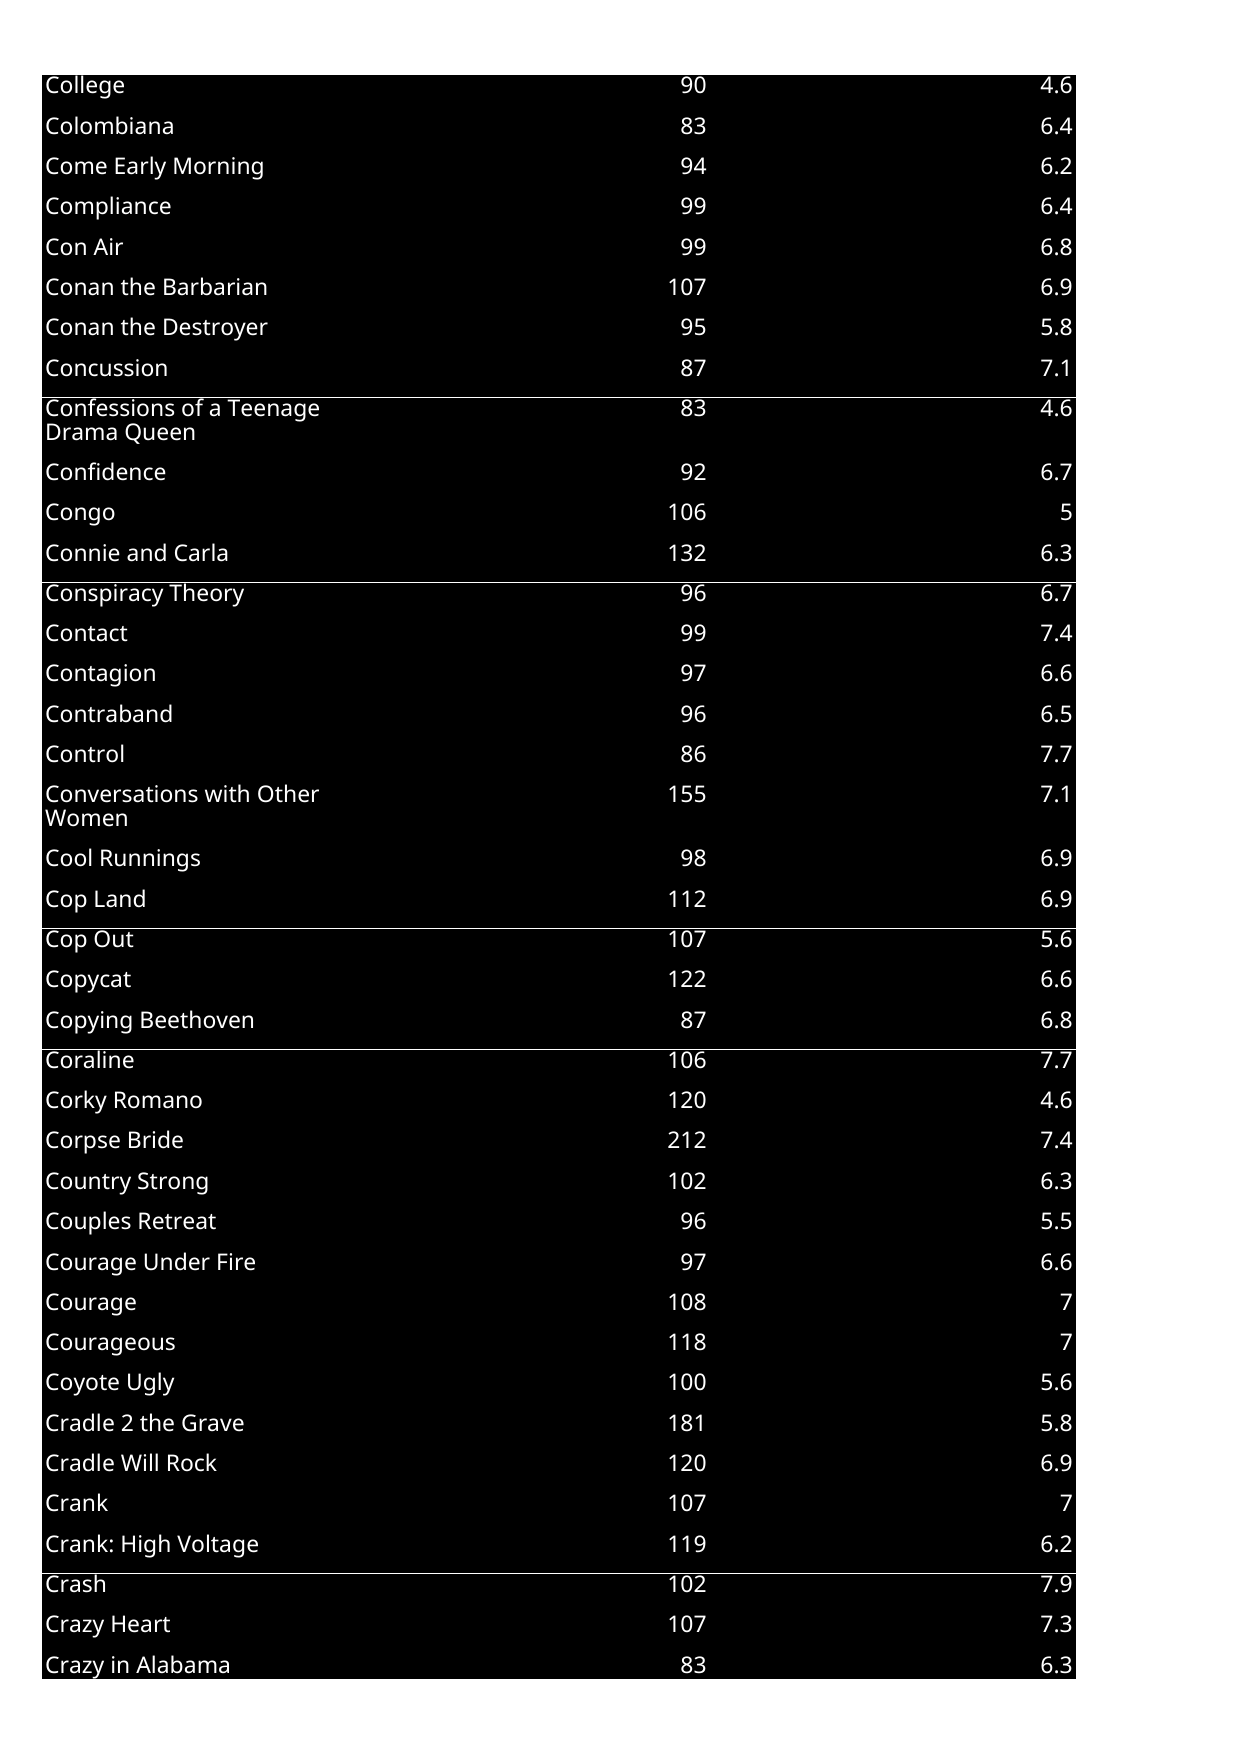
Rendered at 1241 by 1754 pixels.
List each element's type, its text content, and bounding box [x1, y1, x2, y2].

table_cell 102 [391, 1170, 709, 1211]
table_cell 97 [391, 663, 709, 703]
table_cell 86 [391, 744, 709, 784]
table_cell College [42, 75, 391, 115]
table_cell 112 [391, 888, 709, 928]
table_cell 6.2 [709, 1533, 1076, 1573]
table_cell 7.9 [709, 1574, 1076, 1614]
table_cell 6.3 [709, 542, 1076, 582]
table_cell 98 [391, 848, 709, 888]
table_cell 155 [391, 784, 709, 848]
table_cell 120 [391, 1453, 709, 1493]
table_cell Crank [42, 1493, 391, 1533]
table_cell Contraband [42, 703, 391, 744]
table_cell 107 [391, 1614, 709, 1654]
table_cell Conan the Barbarian [42, 277, 391, 317]
table_cell 6.9 [709, 848, 1076, 888]
table_cell Cradle Will Rock [42, 1453, 391, 1493]
table_cell 100 [391, 1372, 709, 1412]
table_cell Contact [42, 623, 391, 663]
table_cell 90 [391, 75, 709, 115]
table_cell Cool Runnings [42, 848, 391, 888]
table_cell 6.4 [709, 196, 1076, 236]
table_cell Conan the Destroyer [42, 317, 391, 357]
table_cell 7.1 [709, 784, 1076, 848]
table_cell 6.7 [709, 461, 1076, 502]
table_cell Connie and Carla [42, 542, 391, 582]
table_cell 7.7 [709, 1050, 1076, 1090]
table_cell Couples Retreat [42, 1211, 391, 1251]
table_cell 120 [391, 1090, 709, 1130]
table_cell 7 [709, 1332, 1076, 1372]
table_cell 6.8 [709, 1009, 1076, 1049]
table_cell 4.6 [709, 398, 1076, 461]
table_cell 106 [391, 1050, 709, 1090]
table_cell 6.9 [709, 888, 1076, 928]
table_cell 107 [391, 1493, 709, 1533]
table_cell 83 [391, 398, 709, 461]
table_cell 6.3 [709, 1654, 1076, 1679]
table_cell Crazy Heart [42, 1614, 391, 1654]
table_cell 7 [709, 1291, 1076, 1332]
table_cell 5.5 [709, 1211, 1076, 1251]
table_cell Concussion [42, 357, 391, 397]
table_cell Control [42, 744, 391, 784]
table_cell 6.6 [709, 663, 1076, 703]
table_cell Confessions of a Teenage Drama Queen [42, 398, 391, 461]
table_cell 7.4 [709, 623, 1076, 663]
table_cell 6.7 [709, 583, 1076, 623]
table_cell Courage [42, 1291, 391, 1332]
table_cell 5.8 [709, 1412, 1076, 1453]
table_cell 95 [391, 317, 709, 357]
table_cell 102 [391, 1574, 709, 1614]
table_cell Copying Beethoven [42, 1009, 391, 1049]
table_cell Confidence [42, 461, 391, 502]
table_cell 132 [391, 542, 709, 582]
table_cell 92 [391, 461, 709, 502]
table_cell 6.4 [709, 115, 1076, 156]
table_cell 6.8 [709, 236, 1076, 277]
table_cell Courage Under Fire [42, 1251, 391, 1291]
table_cell 5.6 [709, 1372, 1076, 1412]
table_cell Corpse Bride [42, 1130, 391, 1170]
table_cell 96 [391, 703, 709, 744]
table_cell 96 [391, 1211, 709, 1251]
table_cell 6.6 [709, 969, 1076, 1009]
table_cell Courageous [42, 1332, 391, 1372]
table_cell Cop Out [42, 929, 391, 969]
table_cell 99 [391, 196, 709, 236]
table_cell 7.1 [709, 357, 1076, 397]
table_cell 5.6 [709, 929, 1076, 969]
table_cell 6.9 [709, 277, 1076, 317]
table_cell 5 [709, 502, 1076, 542]
table_cell 99 [391, 236, 709, 277]
table_cell Crank: High Voltage [42, 1533, 391, 1573]
table_cell 87 [391, 357, 709, 397]
table_cell 181 [391, 1412, 709, 1453]
table_cell Crazy in Alabama [42, 1654, 391, 1679]
table_cell Congo [42, 502, 391, 542]
table_cell 7 [709, 1493, 1076, 1533]
table_cell Cop Land [42, 888, 391, 928]
table_cell 99 [391, 623, 709, 663]
table_cell 119 [391, 1533, 709, 1573]
table_cell Cradle 2 the Grave [42, 1412, 391, 1453]
table_cell 122 [391, 969, 709, 1009]
table_cell Con Air [42, 236, 391, 277]
table_cell Conspiracy Theory [42, 583, 391, 623]
table_cell 107 [391, 929, 709, 969]
table_cell Crash [42, 1574, 391, 1614]
table_cell 6.9 [709, 1453, 1076, 1493]
table_cell Corky Romano [42, 1090, 391, 1130]
table_cell Colombiana [42, 115, 391, 156]
table_cell Come Early Morning [42, 156, 391, 196]
table_cell 7.7 [709, 744, 1076, 784]
table_cell Contagion [42, 663, 391, 703]
table_cell Coyote Ugly [42, 1372, 391, 1412]
table_cell 96 [391, 583, 709, 623]
table_cell 7.3 [709, 1614, 1076, 1654]
table_cell Copycat [42, 969, 391, 1009]
table_cell 107 [391, 277, 709, 317]
table_cell 97 [391, 1251, 709, 1291]
table_cell 6.3 [709, 1170, 1076, 1211]
table_cell 6.5 [709, 703, 1076, 744]
table_cell 4.6 [709, 1090, 1076, 1130]
table_cell 83 [391, 115, 709, 156]
table_cell Coraline [42, 1050, 391, 1090]
table_cell 87 [391, 1009, 709, 1049]
table_cell 4.6 [709, 75, 1076, 115]
table_cell 94 [391, 156, 709, 196]
table_cell 5.8 [709, 317, 1076, 357]
table_cell Compliance [42, 196, 391, 236]
table_cell 7.4 [709, 1130, 1076, 1170]
table_cell Conversations with Other Women [42, 784, 391, 848]
table_cell Country Strong [42, 1170, 391, 1211]
table_cell 118 [391, 1332, 709, 1372]
table_cell 6.2 [709, 156, 1076, 196]
table_cell 212 [391, 1130, 709, 1170]
table_cell 108 [391, 1291, 709, 1332]
table_cell 106 [391, 502, 709, 542]
table_cell 6.6 [709, 1251, 1076, 1291]
table_cell 83 [391, 1654, 709, 1679]
